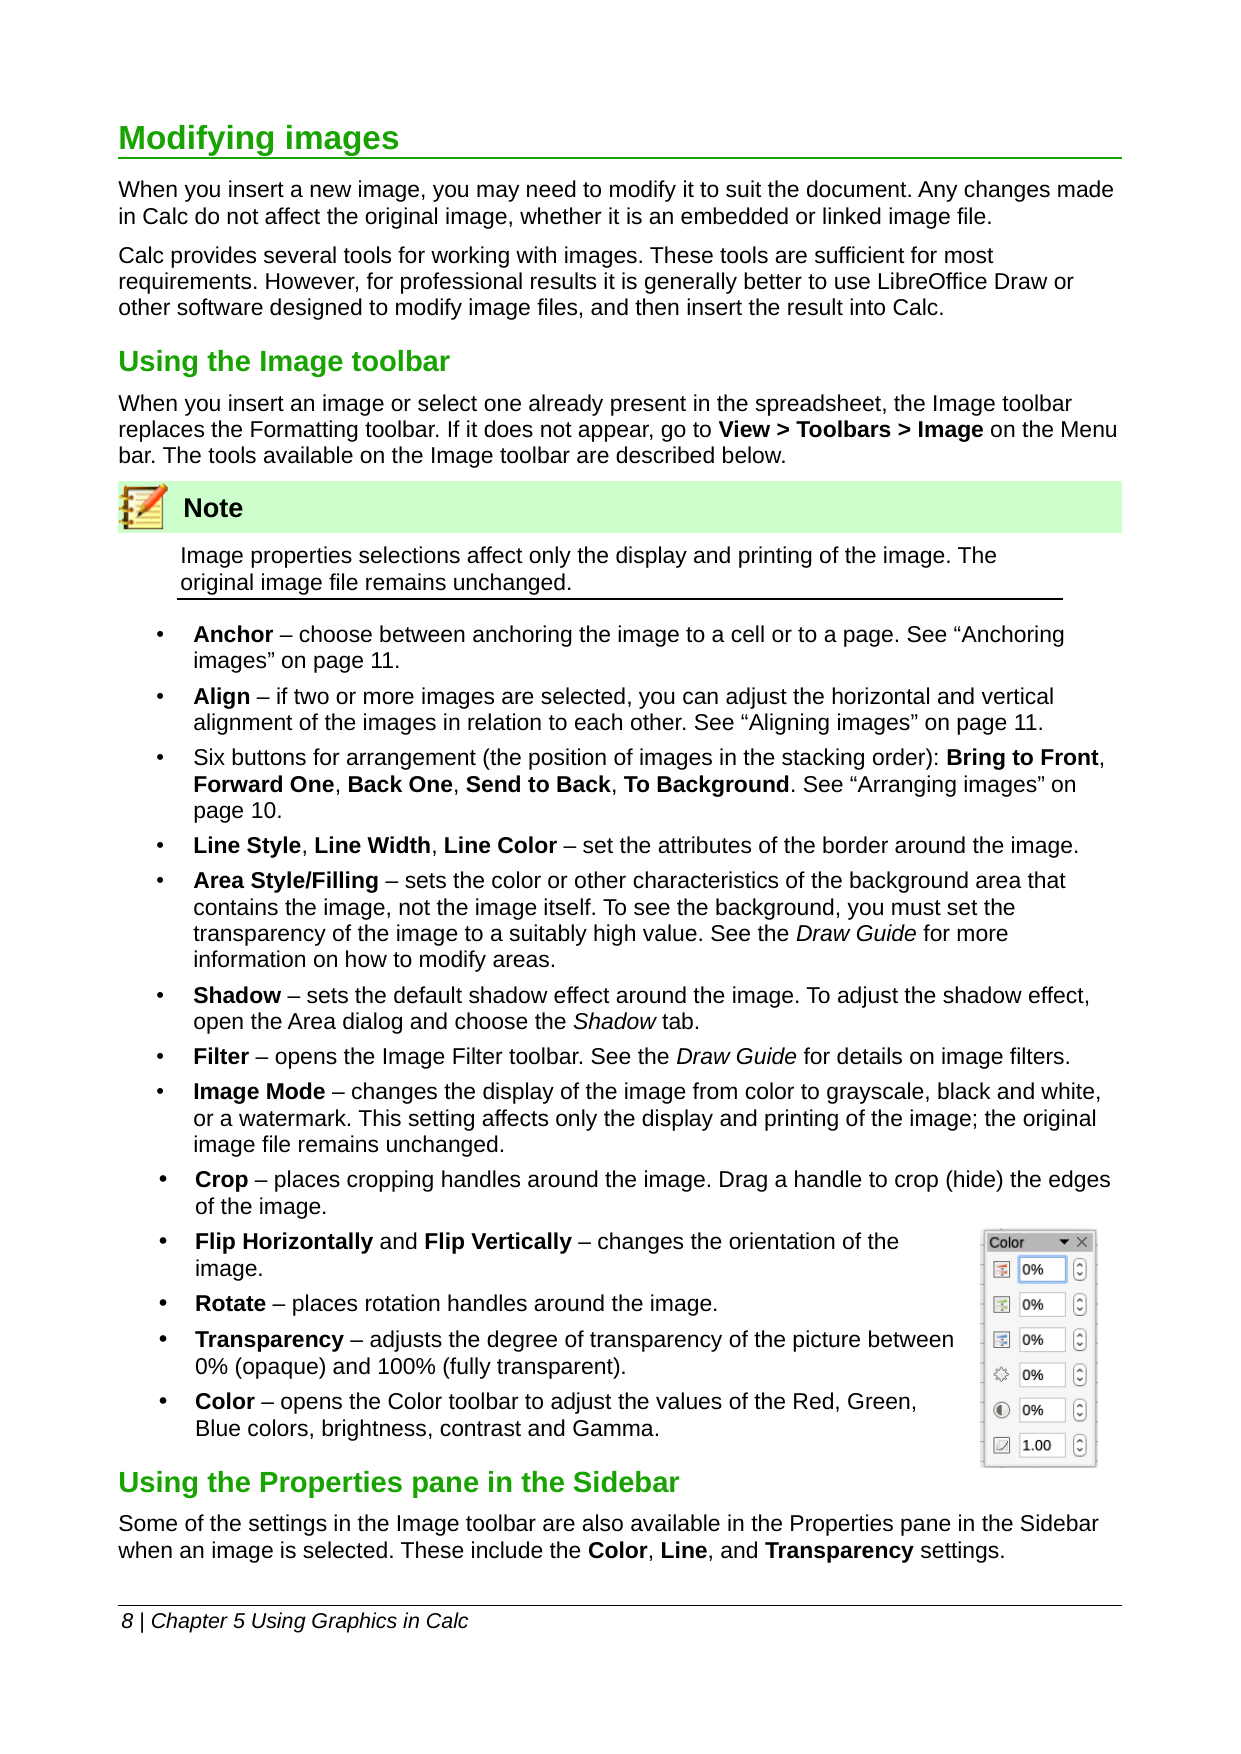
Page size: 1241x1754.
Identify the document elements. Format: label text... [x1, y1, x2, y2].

list Filter – opens the Image Filter toolbar. See the Draw Guide for details on image filters. [156, 1043, 1122, 1069]
subtitle Note [118, 481, 1122, 533]
list When you insert an image or select one already present in the spreadsheet, the Image toolbar replaces the Formatting toolbar. If it does not appear, go to View > Toolbars > Image on the Menu bar. The tools available on the Image toolbar are described below. [118, 389, 1122, 469]
text Some of the settings in the Image toolbar are also available in the Properties pane in the Sidebar when an image is selected. These include the Color, Line, and Transparency settings. [118, 1510, 1122, 1563]
subtitle Modifying images [118, 118, 1122, 157]
list Image Mode – changes the display of the image from color to grayscale, black and white, or a watermark. This setting affects only the display and printing of the image; the original image file remains unchanged. [156, 1078, 1122, 1157]
list Area Style/Filling – sets the color or other characteristics of the background area that contains the image, not the image itself. To see the background, you must set the transparency of the image to a suitably high value. See the Draw Guide for more information on how to modify areas. [156, 867, 1122, 973]
list Align – if two or more images are selected, you can adjust the horizontal and vertical alignment of the images in relation to each other. See “Aligning images” on page 11. [156, 683, 1122, 735]
subtitle Using the Image toolbar [118, 344, 1122, 378]
list Color – opens the Color toolbar to adjust the values of the Red, Green, Blue colors, brightness, contrast and Gamma. [156, 1388, 979, 1441]
list Shadow – sets the default shadow effect around the image. To adjust the shadow effect, open the Area dialog and choose the Shadow tab. [156, 982, 1122, 1034]
text Image properties selections affect only the display and printing of the image. The original image file remains unchanged. [177, 539, 1063, 598]
subtitle Using the Properties pane in the Sidebar [118, 1465, 1122, 1499]
list Six buttons for arrangement (the position of images in the stacking order): Bring to Front, Forward One, Back One, Send to Back, To Background. See “Arranging images” on page 10. [156, 744, 1122, 823]
picture [119, 482, 170, 533]
list Transparency – adjusts the degree of transparency of the picture between 0% (opaque) and 100% (fully transparent). [156, 1326, 979, 1379]
text When you insert a new image, you may need to modify it to suit the document. Any changes made in Calc do not affect the original image, whether it is an embedded or linked image file. [118, 176, 1122, 229]
picture [979, 1228, 1098, 1468]
list Flip Horizontally and Flip Vertically – changes the orientation of the image. [156, 1228, 979, 1282]
list Rotate – places rotation handles around the image. [156, 1290, 979, 1317]
list Line Style, Line Width, Line Color – set the attributes of the border around the image. [156, 832, 1122, 858]
text Calc provides several tools for working with images. These tools are sufficient for most requirements. However, for professional results it is generally better to use LibreOffice Draw or other software designed to modify image files, and then insert the result into Calc. [118, 242, 1122, 321]
list Crop – places cropping handles around the image. Drag a handle to crop (hide) the edges of the image. [156, 1166, 1122, 1219]
list Anchor – choose between anchoring the image to a cell or to a page. See “Anchoring images” on page 11. [156, 621, 1122, 674]
